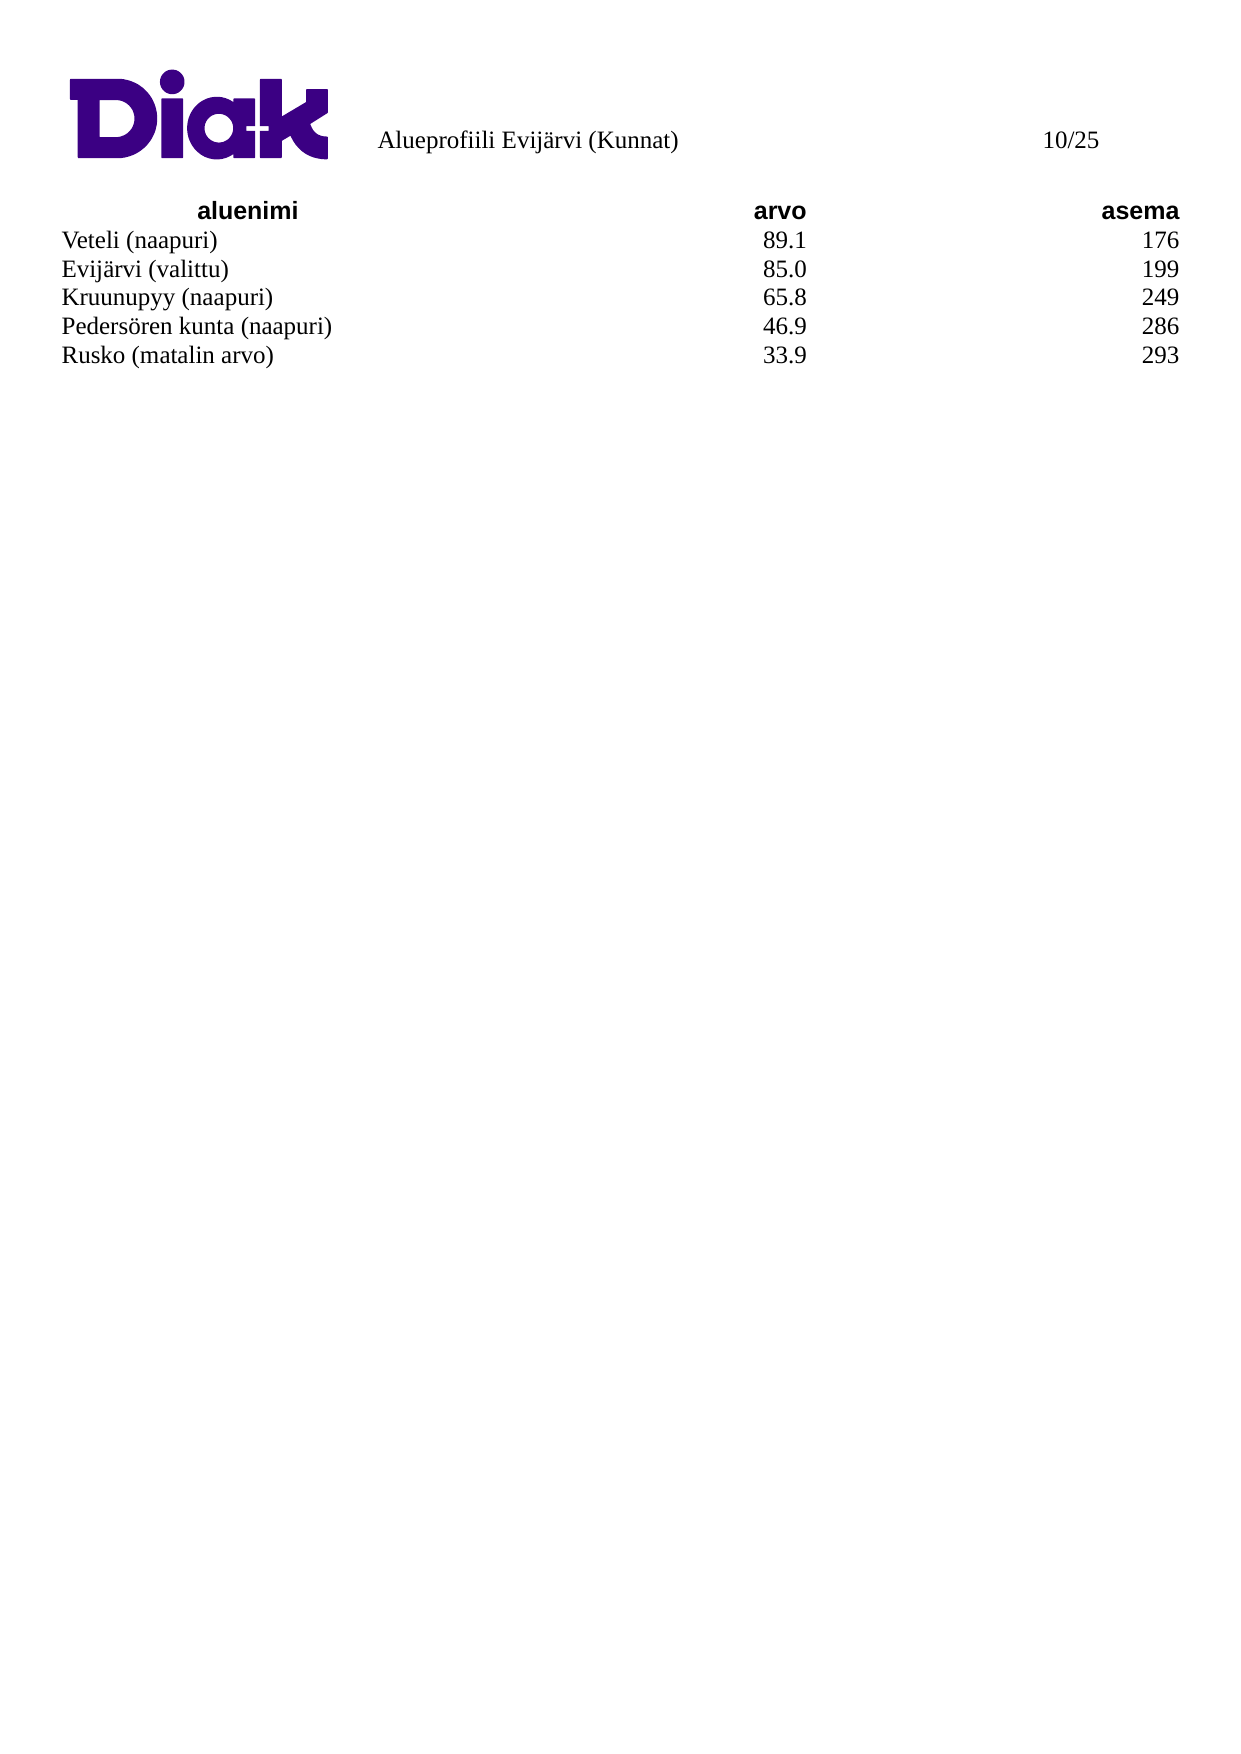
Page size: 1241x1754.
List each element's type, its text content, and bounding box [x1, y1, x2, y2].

table_cell Pedersören kunta (naapuri) [61, 311, 434, 340]
table_cell 199 [806, 254, 1179, 282]
table_cell 249 [806, 283, 1179, 311]
table_header arvo [434, 196, 806, 225]
table_cell Kruunupyy (naapuri) [61, 283, 434, 311]
table_cell Veteli (naapuri) [61, 225, 434, 254]
table_cell 65.8 [434, 283, 806, 311]
table_cell 33.9 [434, 340, 806, 369]
table_cell 85.0 [434, 254, 806, 282]
table_cell 89.1 [434, 225, 806, 254]
table_cell 176 [806, 225, 1179, 254]
table_cell Evijärvi (valittu) [61, 254, 434, 282]
table_cell 286 [806, 311, 1179, 340]
table_header aluenimi [61, 196, 434, 225]
table_cell 293 [806, 340, 1179, 369]
table_cell 46.9 [434, 311, 806, 340]
table_header asema [806, 196, 1179, 225]
table_cell Rusko (matalin arvo) [61, 340, 434, 369]
